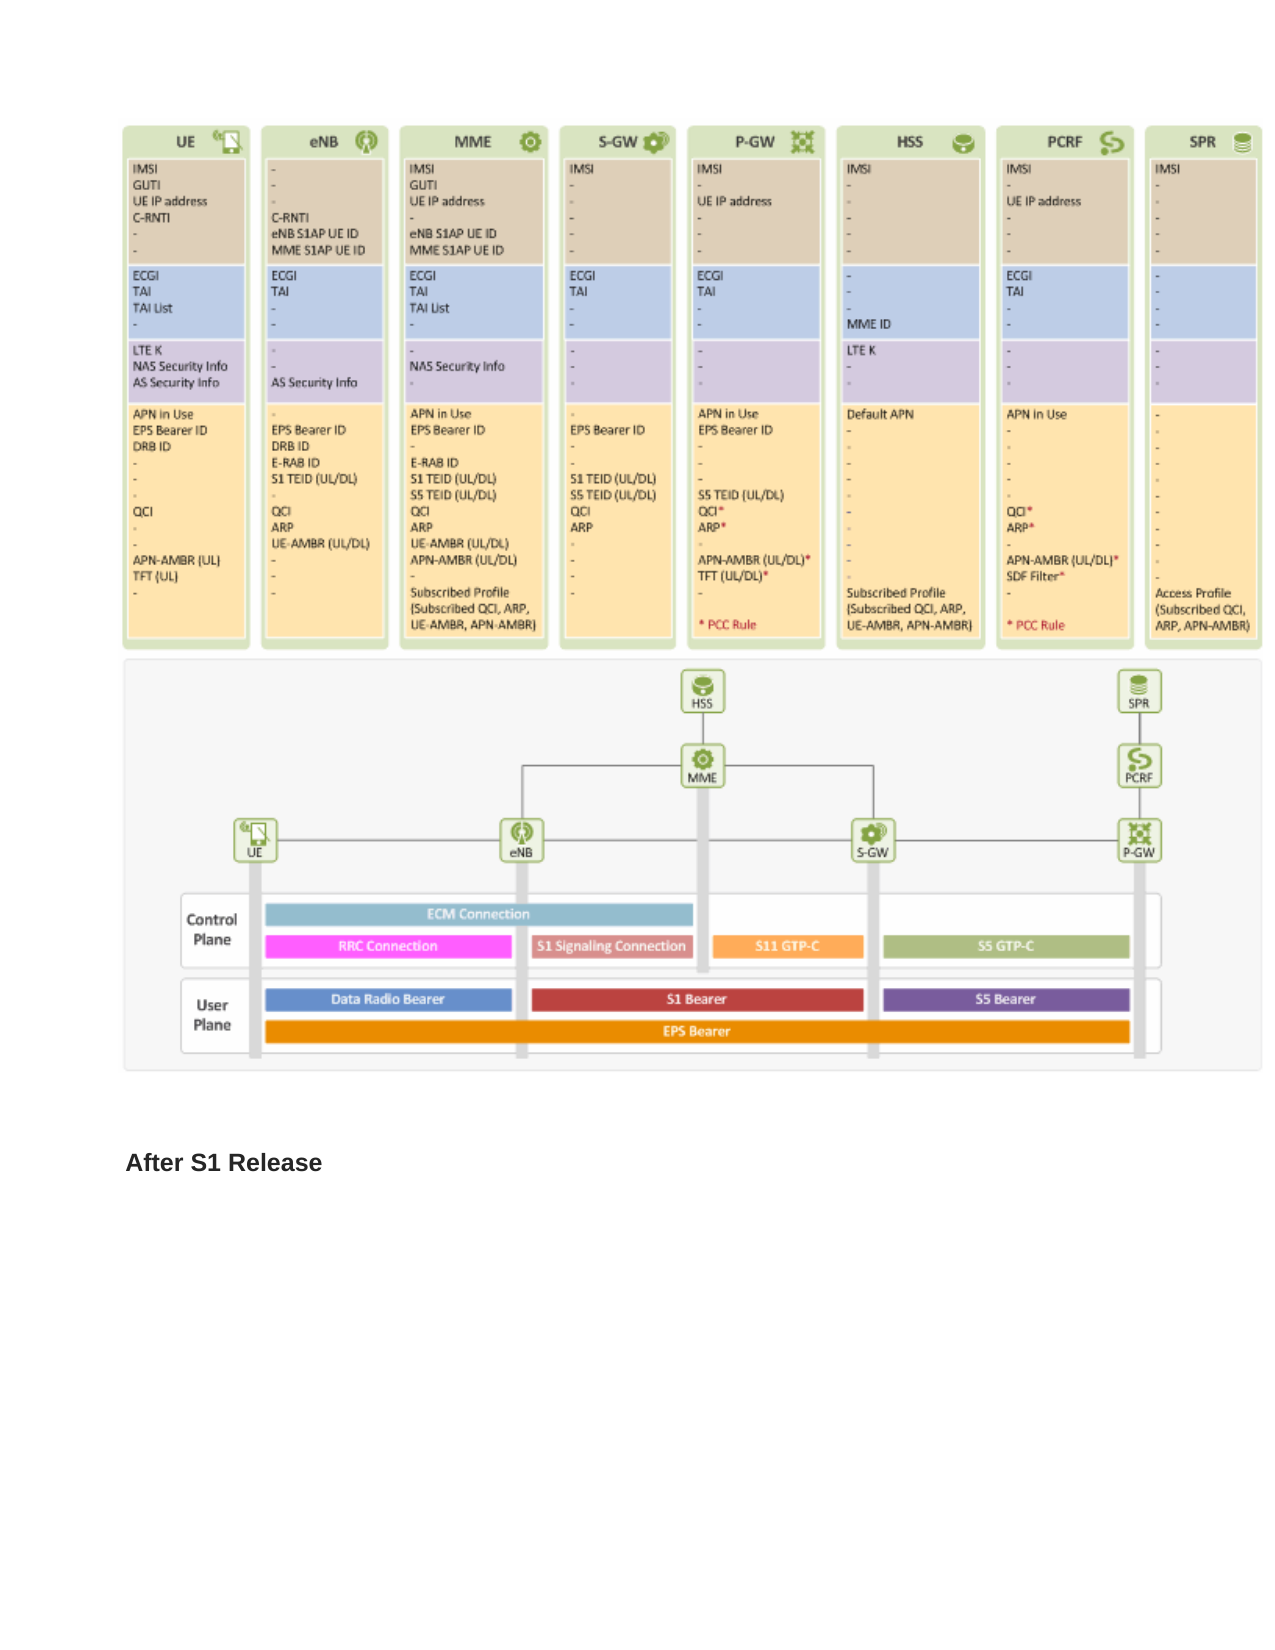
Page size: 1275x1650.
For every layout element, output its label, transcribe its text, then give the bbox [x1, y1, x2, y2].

text After S1 Release [118, 1147, 1157, 1176]
picture [118, 118, 1264, 1073]
